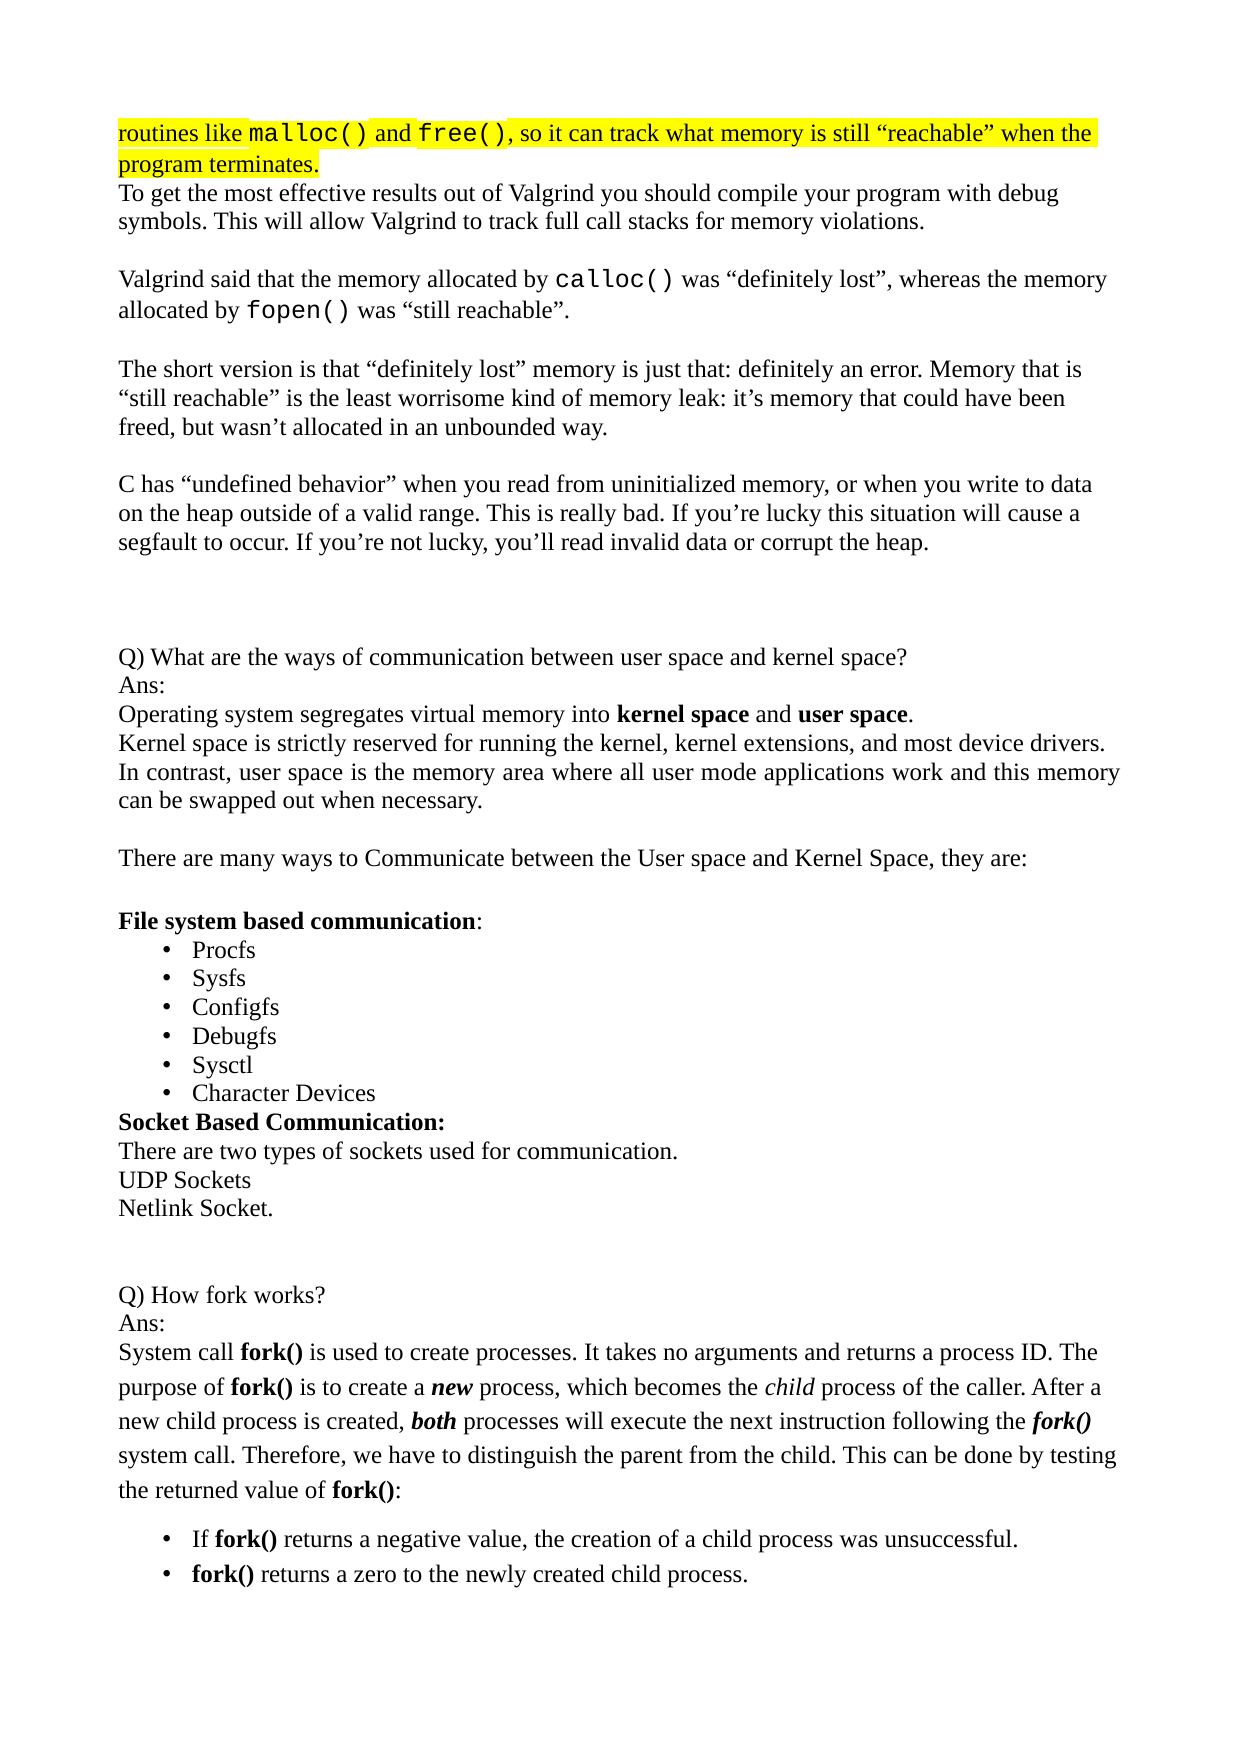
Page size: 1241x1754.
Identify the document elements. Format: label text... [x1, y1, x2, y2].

text routines like malloc() and free(), so it can track what memory is still “reachable” when the program terminates. [118, 118, 1122, 178]
text Ans: [118, 671, 1122, 699]
text C has “undefined behavior” when you read from uninitialized memory, or when you write to data on the heap outside of a valid range. This is really bad. If you’re lucky this situation will cause a segfault to occur. If you’re not lucky, you’ll read invalid data or corrupt the heap. [118, 469, 1122, 556]
text Kernel space is strictly reserved for running the kernel, kernel extensions, and most device drivers. [118, 728, 1122, 757]
text The short version is that “definitely lost” memory is just that: definitely an error. Memory that is “still reachable” is the least worrisome kind of memory leak: it’s memory that could have been freed, but wasn’t allocated in an unbounded way. [118, 354, 1122, 441]
text UDP Sockets [118, 1165, 1122, 1193]
text Ans: [118, 1308, 1122, 1337]
text Socket Based Communication: [118, 1107, 1122, 1136]
text System call fork() is used to create processes. It takes no arguments and returns a process ID. The purpose of fork() is to create a new process, which becomes the child process of the caller. After a new child process is created, both processes will execute the next instruction following the fork() system call. Therefore, we have to distinguish the parent from the child. This can be done by testing the returned value of fork(): [118, 1337, 1122, 1504]
list Sysfs [162, 963, 1122, 992]
list If fork() returns a negative value, the creation of a child process was unsuccessful. [162, 1524, 1122, 1553]
text Q) What are the ways of communication between user space and kernel space? [118, 642, 1122, 671]
text In contrast, user space is the memory area where all user mode applications work and this memory can be swapped out when necessary. [118, 757, 1122, 814]
list Character Devices [162, 1078, 1122, 1107]
list Debugfs [162, 1021, 1122, 1050]
text There are many ways to Communicate between the User space and Kernel Space, they are: [118, 843, 1122, 872]
text File system based communication: [118, 906, 1122, 935]
list Configfs [162, 992, 1122, 1021]
text Netlink Socket. [118, 1193, 1122, 1222]
text Q) How fork works? [118, 1280, 1122, 1308]
text Operating system segregates virtual memory into kernel space and user space. [118, 699, 1122, 728]
list Sysctl [162, 1050, 1122, 1078]
text Valgrind said that the memory allocated by calloc() was “definitely lost”, whereas the memory allocated by fopen() was “still reachable”. [118, 264, 1122, 326]
text To get the most effective results out of Valgrind you should compile your program with debug symbols. This will allow Valgrind to track full call stacks for memory violations. [118, 178, 1122, 235]
text There are two types of sockets used for communication. [118, 1136, 1122, 1165]
list fork() returns a zero to the newly created child process. [162, 1559, 1122, 1587]
list Procfs [162, 935, 1122, 963]
